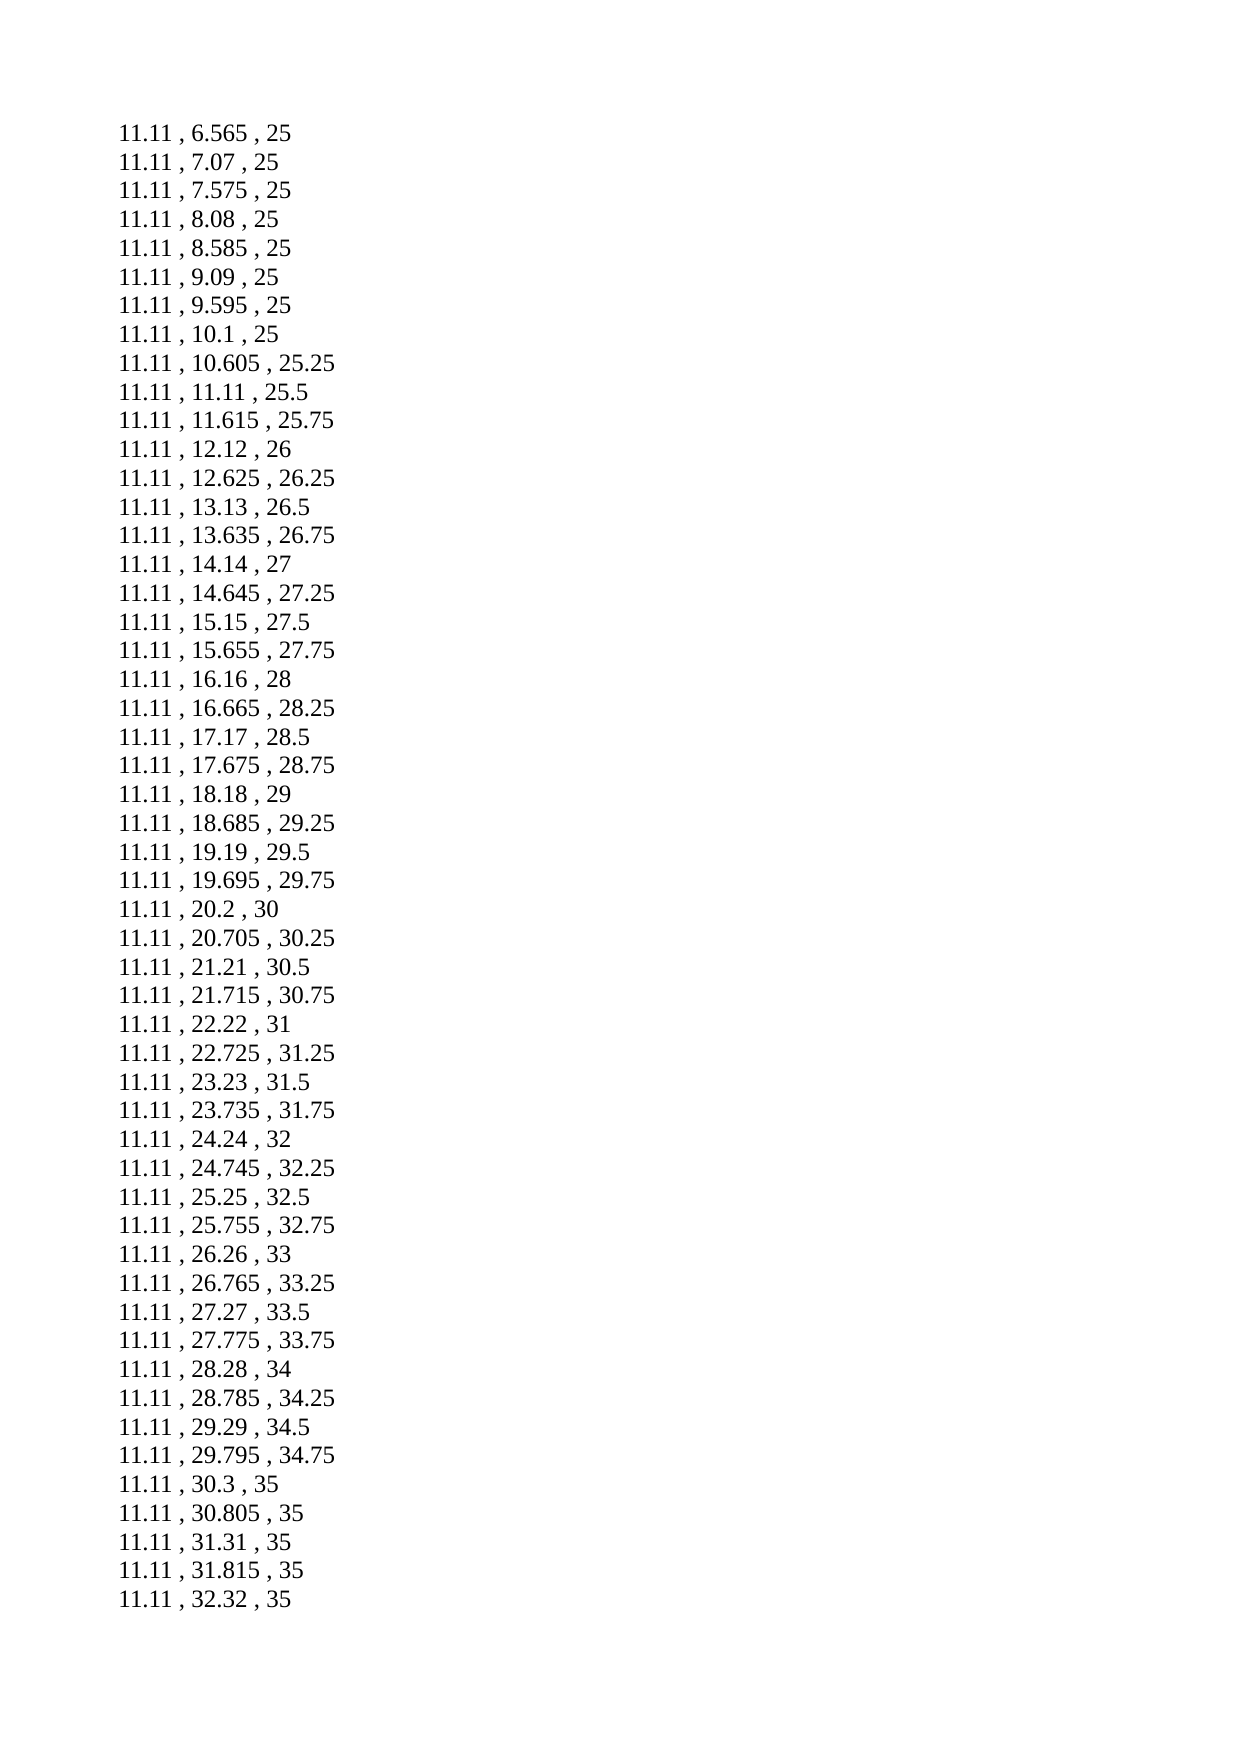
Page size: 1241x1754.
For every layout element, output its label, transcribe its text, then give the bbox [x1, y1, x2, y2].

text 11.11 , 18.685 , 29.25 [118, 808, 1122, 837]
text 11.11 , 9.09 , 25 [118, 262, 1122, 291]
text 11.11 , 11.11 , 25.5 [118, 377, 1122, 406]
text 11.11 , 6.565 , 25 [118, 118, 1122, 147]
text 11.11 , 25.25 , 32.5 [118, 1182, 1122, 1211]
text 11.11 , 10.605 , 25.25 [118, 348, 1122, 377]
text 11.11 , 31.815 , 35 [118, 1556, 1122, 1584]
text 11.11 , 12.625 , 26.25 [118, 463, 1122, 492]
text 11.11 , 17.675 , 28.75 [118, 751, 1122, 779]
text 11.11 , 30.3 , 35 [118, 1469, 1122, 1498]
text 11.11 , 16.16 , 28 [118, 664, 1122, 693]
text 11.11 , 10.1 , 25 [118, 319, 1122, 348]
text 11.11 , 25.755 , 32.75 [118, 1211, 1122, 1239]
text 11.11 , 8.08 , 25 [118, 204, 1122, 233]
text 11.11 , 30.805 , 35 [118, 1498, 1122, 1527]
text 11.11 , 13.13 , 26.5 [118, 492, 1122, 521]
text 11.11 , 21.715 , 30.75 [118, 981, 1122, 1009]
text 11.11 , 19.19 , 29.5 [118, 837, 1122, 866]
text 11.11 , 15.655 , 27.75 [118, 636, 1122, 664]
text 11.11 , 9.595 , 25 [118, 291, 1122, 319]
text 11.11 , 29.29 , 34.5 [118, 1412, 1122, 1441]
text 11.11 , 22.725 , 31.25 [118, 1038, 1122, 1067]
text 11.11 , 18.18 , 29 [118, 779, 1122, 808]
text 11.11 , 27.775 , 33.75 [118, 1326, 1122, 1354]
text 11.11 , 7.07 , 25 [118, 147, 1122, 176]
text 11.11 , 26.26 , 33 [118, 1239, 1122, 1268]
text 11.11 , 20.2 , 30 [118, 894, 1122, 923]
text 11.11 , 28.28 , 34 [118, 1354, 1122, 1383]
text 11.11 , 28.785 , 34.25 [118, 1383, 1122, 1412]
text 11.11 , 24.745 , 32.25 [118, 1153, 1122, 1182]
text 11.11 , 14.645 , 27.25 [118, 578, 1122, 607]
text 11.11 , 19.695 , 29.75 [118, 866, 1122, 894]
text 11.11 , 12.12 , 26 [118, 434, 1122, 463]
text 11.11 , 7.575 , 25 [118, 176, 1122, 204]
text 11.11 , 27.27 , 33.5 [118, 1297, 1122, 1326]
text 11.11 , 8.585 , 25 [118, 233, 1122, 262]
text 11.11 , 29.795 , 34.75 [118, 1441, 1122, 1469]
text 11.11 , 13.635 , 26.75 [118, 521, 1122, 549]
text 11.11 , 24.24 , 32 [118, 1124, 1122, 1153]
text 11.11 , 31.31 , 35 [118, 1527, 1122, 1556]
text 11.11 , 21.21 , 30.5 [118, 952, 1122, 981]
text 11.11 , 14.14 , 27 [118, 549, 1122, 578]
text 11.11 , 16.665 , 28.25 [118, 693, 1122, 722]
text 11.11 , 15.15 , 27.5 [118, 607, 1122, 636]
text 11.11 , 23.23 , 31.5 [118, 1067, 1122, 1096]
text 11.11 , 20.705 , 30.25 [118, 923, 1122, 952]
text 11.11 , 11.615 , 25.75 [118, 406, 1122, 434]
text 11.11 , 22.22 , 31 [118, 1009, 1122, 1038]
text 11.11 , 17.17 , 28.5 [118, 722, 1122, 751]
text 11.11 , 26.765 , 33.25 [118, 1268, 1122, 1297]
text 11.11 , 23.735 , 31.75 [118, 1096, 1122, 1124]
text 11.11 , 32.32 , 35 [118, 1584, 1122, 1613]
